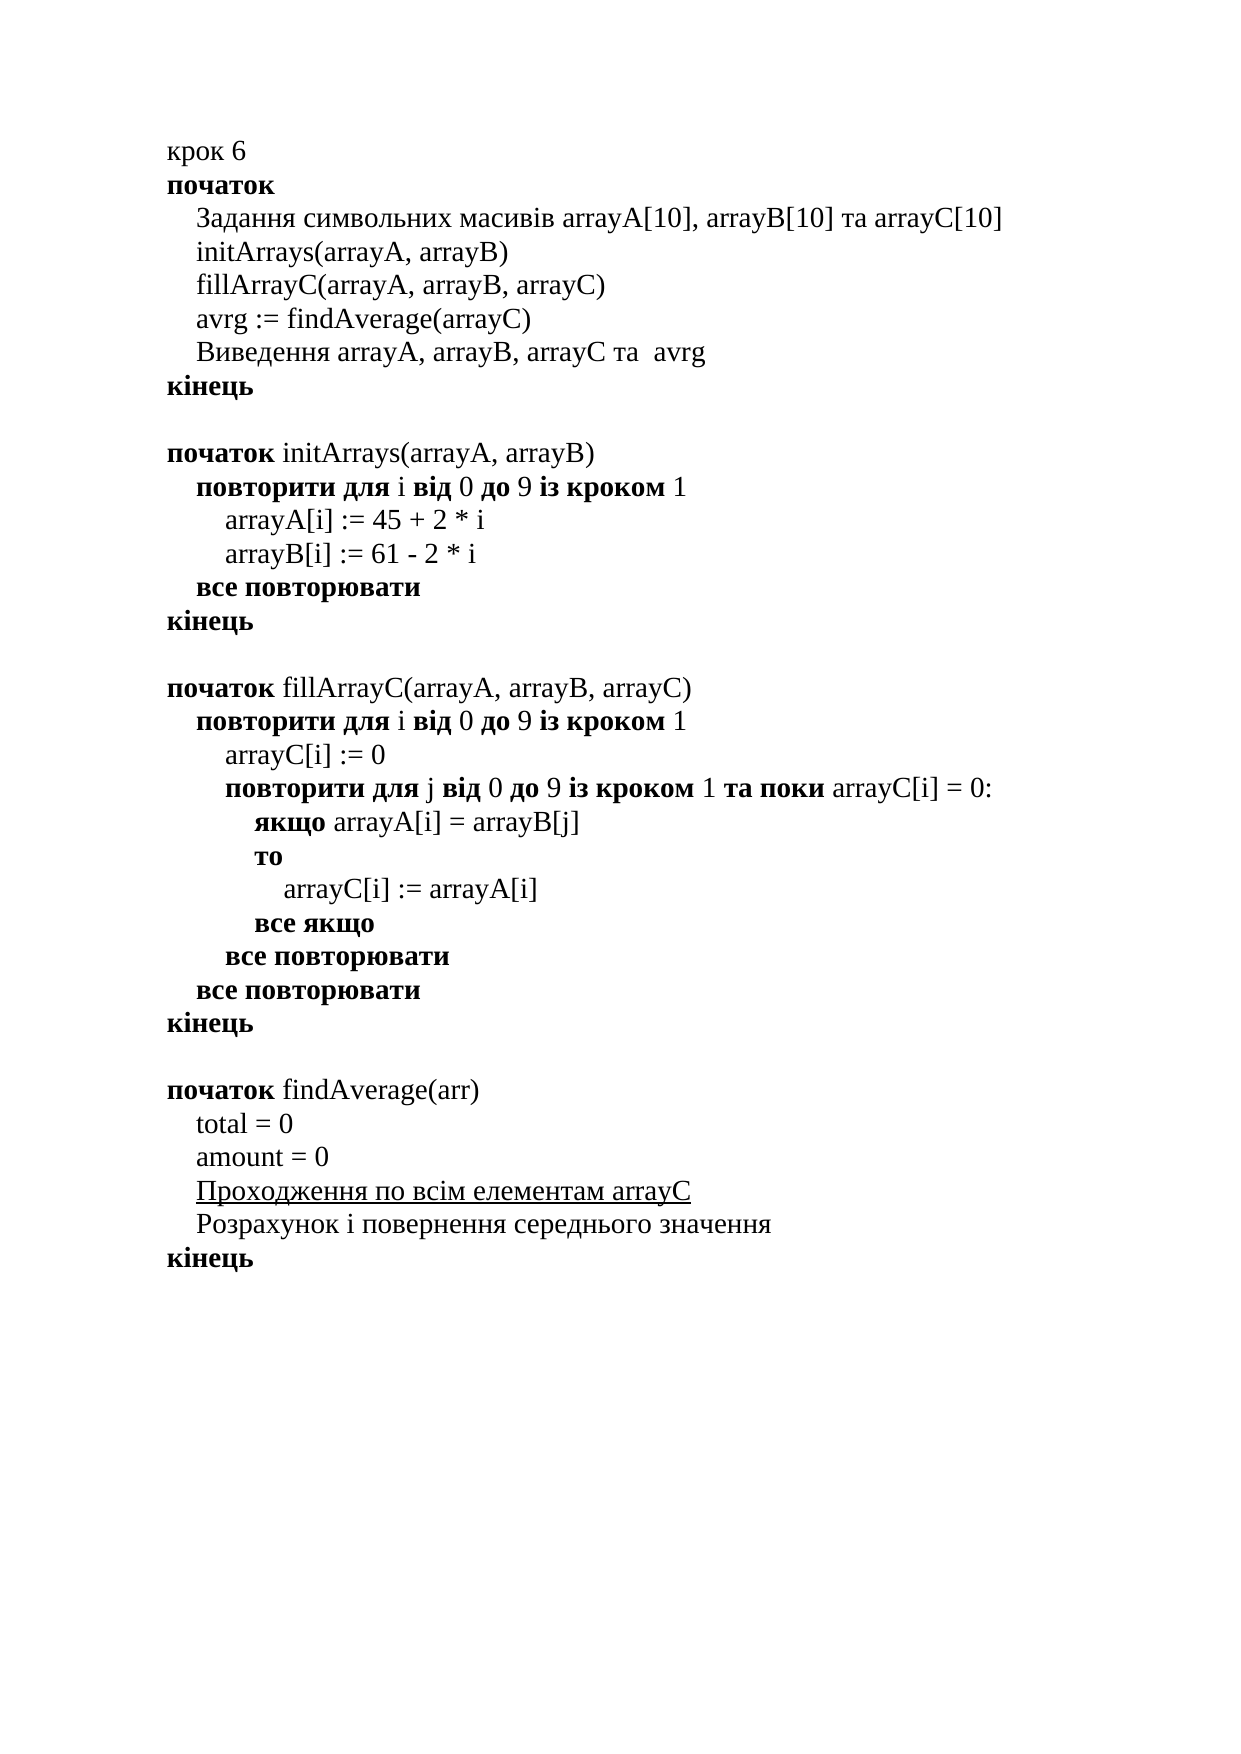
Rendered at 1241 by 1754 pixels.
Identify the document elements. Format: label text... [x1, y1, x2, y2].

text кінець [167, 603, 1163, 636]
text arrayC[i] := 0 [167, 737, 1163, 771]
text повторити для j від 0 до 9 із кроком 1 та поки arrayC[i] = 0: [167, 771, 1163, 804]
text кінець [167, 368, 1163, 402]
text то [167, 838, 1163, 871]
text Виведення arrayA, arrayB, arrayC та avrg [167, 334, 1163, 368]
text avrg := findAverage(arrayC) [167, 301, 1163, 334]
text початок fillArrayC(arrayA, arrayB, arrayC) [167, 670, 1163, 703]
text якщо arrayA[i] = arrayB[j] [167, 804, 1163, 838]
text initArrays(arrayA, arrayB) [167, 234, 1163, 267]
text arrayC[i] := arrayA[i] [167, 871, 1163, 905]
text Розрахунок і повернення середнього значення [167, 1207, 1163, 1240]
text Задання символьних масивів arrayA[10], arrayB[10] та arrayC[10] [167, 200, 1163, 234]
text все якщо [167, 905, 1163, 938]
text arrayA[i] := 45 + 2 * i [167, 502, 1163, 536]
text Проходження по всім елементам arrayС [167, 1173, 1163, 1207]
text все повторювати [167, 569, 1163, 603]
text крок 6 [167, 133, 1163, 167]
text все повторювати [167, 938, 1163, 972]
text arrayB[i] := 61 - 2 * i [167, 536, 1163, 569]
text початок initArrays(arrayA, arrayB) [167, 435, 1163, 469]
text fillArrayC(arrayA, arrayB, arrayC) [167, 267, 1163, 301]
text кінець [167, 1005, 1163, 1039]
text початок [167, 167, 1163, 200]
text повторити для i від 0 до 9 із кроком 1 [167, 703, 1163, 737]
text все повторювати [167, 972, 1163, 1005]
text повторити для i від 0 до 9 із кроком 1 [167, 469, 1163, 502]
text початок findAverage(arr) [167, 1072, 1163, 1106]
text amount = 0 [167, 1139, 1163, 1173]
text total = 0 [167, 1106, 1163, 1139]
text кінець [167, 1240, 1163, 1274]
